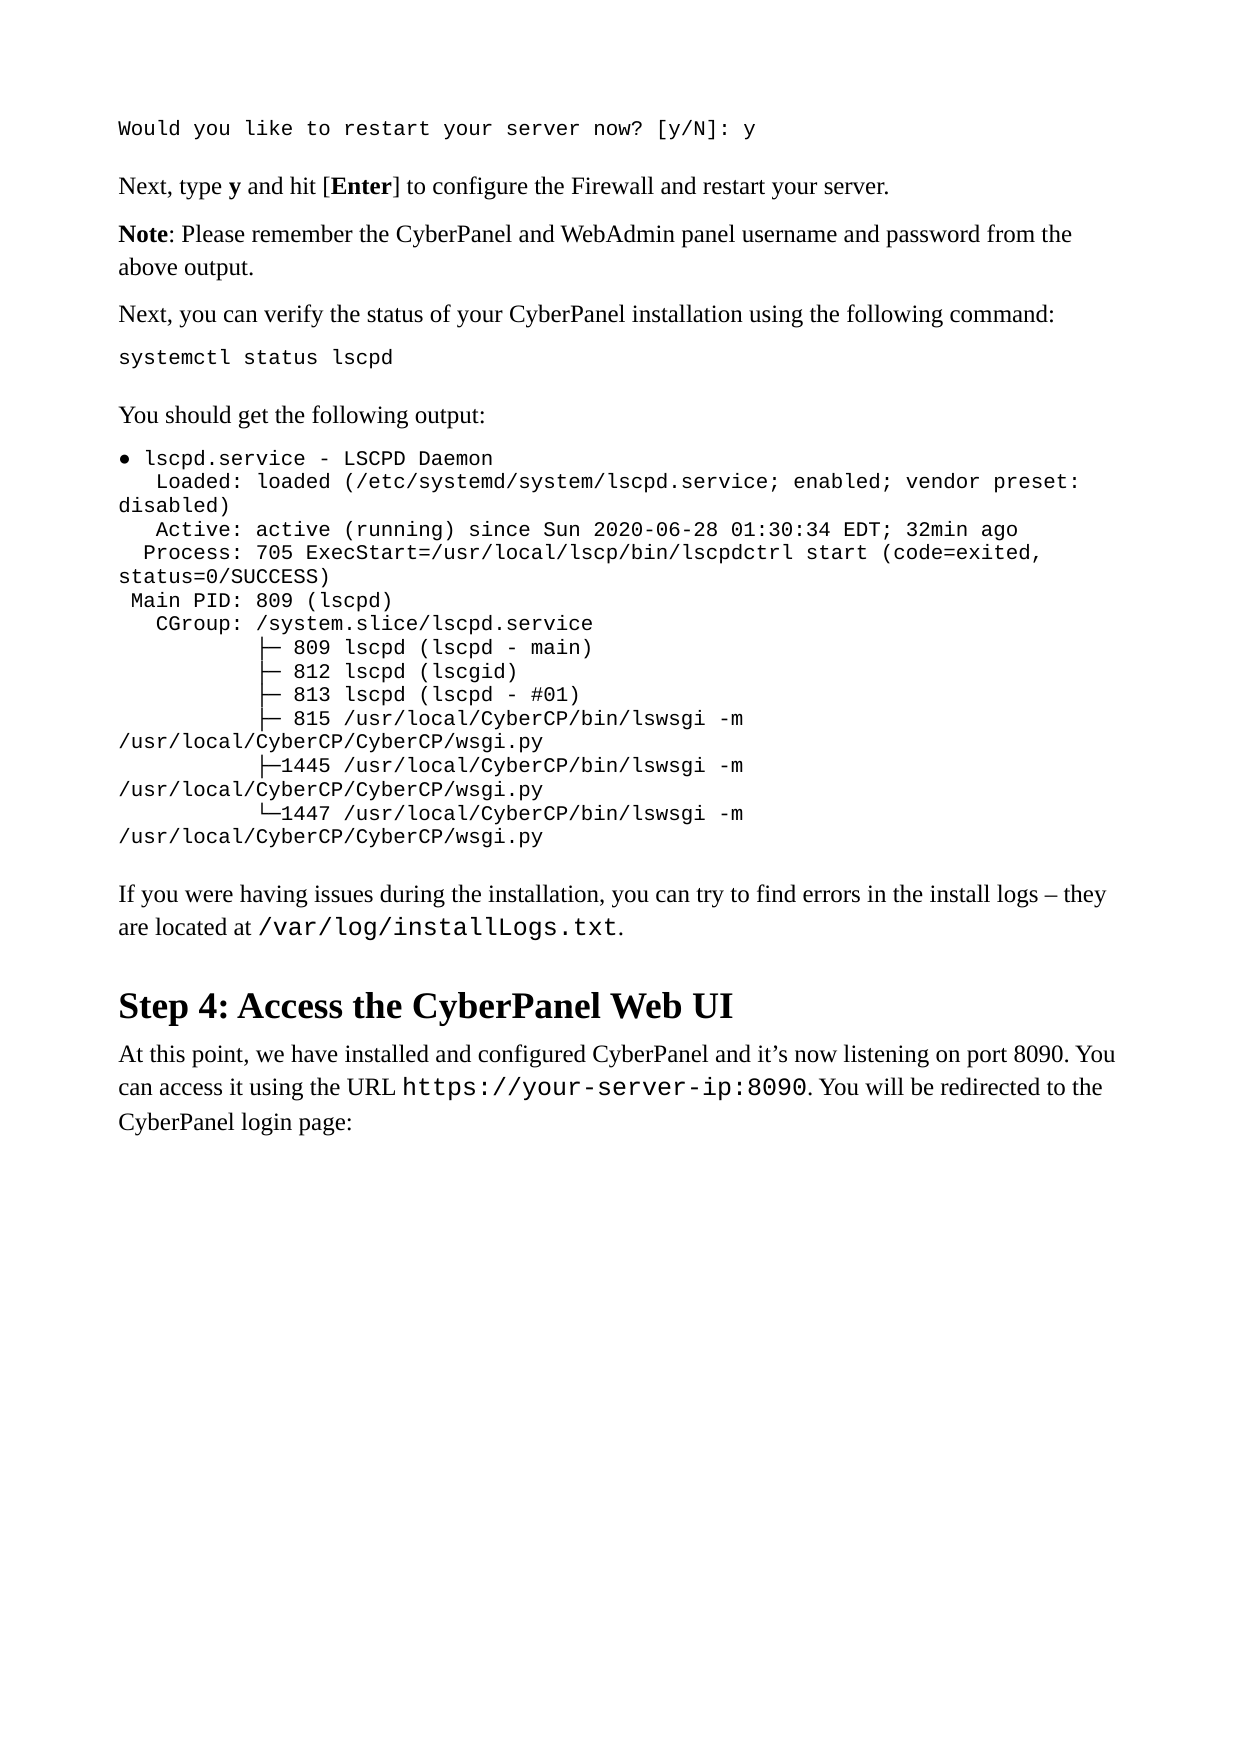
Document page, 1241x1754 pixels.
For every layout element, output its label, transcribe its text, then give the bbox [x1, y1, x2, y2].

text ● lscpd.service - LSCPD Daemon [118, 448, 1122, 471]
text systemctl status lscpd [118, 347, 1122, 371]
text ├─1445 /usr/local/CyberCP/bin/lswsgi -m /usr/local/CyberCP/CyberCP/wsgi.py [118, 755, 1122, 802]
subtitle Step 4: Access the CyberPanel Web UI [118, 983, 1122, 1026]
text You should get the following output: [118, 400, 1122, 429]
text If you were having issues during the installation, you can try to find errors in the install logs – they are located at /var/log/installLogs.txt. [118, 879, 1122, 943]
text Would you like to restart your server now? [y/N]: y [118, 118, 1122, 142]
text ├─ 813 lscpd (lscpd - #01) [118, 684, 1122, 708]
text Next, you can verify the status of your CyberPanel installation using the following command: [118, 299, 1122, 328]
text Note: Please remember the CyberPanel and WebAdmin panel username and password from the above output. [118, 219, 1122, 281]
text Process: 705 ExecStart=/usr/local/lscp/bin/lscpdctrl start (code=exited, status=0/SUCCESS) [118, 542, 1122, 590]
text CGroup: /system.slice/lscpd.service [118, 613, 1122, 637]
text Loaded: loaded (/etc/systemd/system/lscpd.service; enabled; vendor preset: disabled) [118, 471, 1122, 519]
text Active: active (running) since Sun 2020-06-28 01:30:34 EDT; 32min ago [118, 519, 1122, 542]
text ├─ 809 lscpd (lscpd - main) [118, 637, 1122, 661]
text ├─ 815 /usr/local/CyberCP/bin/lswsgi -m /usr/local/CyberCP/CyberCP/wsgi.py [118, 708, 1122, 755]
text At this point, we have installed and configured CyberPanel and it’s now listening on port 8090. You can access it using the URL https://your-server-ip:8090. You will be redirected to the CyberPanel login page: [118, 1039, 1122, 1136]
text ├─ 812 lscpd (lscgid) [118, 661, 261, 684]
text └─1447 /usr/local/CyberCP/bin/lswsgi -m /usr/local/CyberCP/CyberCP/wsgi.py [118, 802, 1122, 850]
text ├─ 812 lscpd (lscgid) [262, 661, 1122, 684]
text Main PID: 809 (lscpd) [118, 590, 1122, 613]
text Next, type y and hit [Enter] to configure the Firewall and restart your server. [118, 171, 1122, 200]
